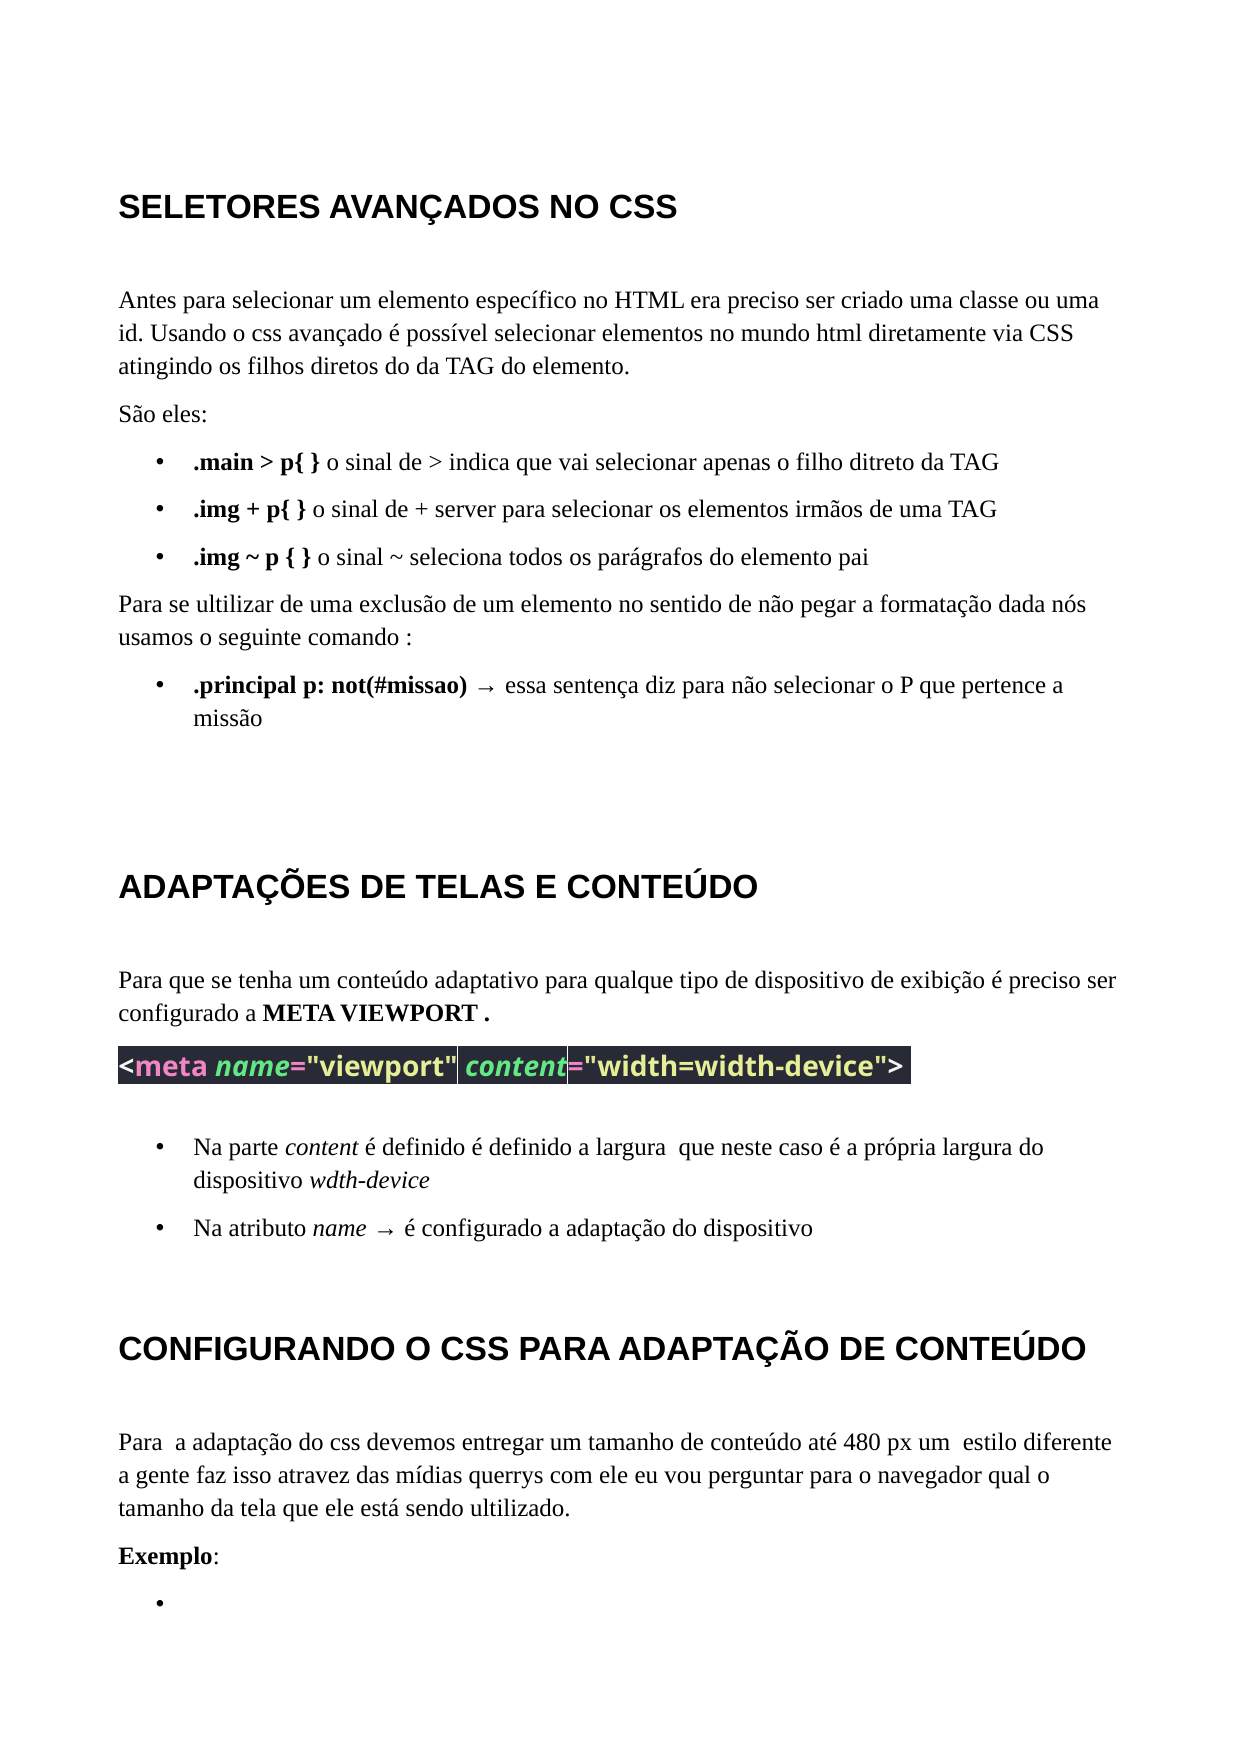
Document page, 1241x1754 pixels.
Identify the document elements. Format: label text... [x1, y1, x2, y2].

subtitle SELETORES AVANÇADOS NO CSS [118, 187, 1122, 225]
text <meta name="viewport" content="width=width-device"> [118, 1046, 1122, 1084]
text Para que se tenha um conteúdo adaptativo para qualque tipo de dispositivo de exibição é preciso ser configurado a META VIEWPORT . [118, 965, 1122, 1027]
list .img ~ p { } o sinal ~ seleciona todos os parágrafos do elemento pai [156, 542, 1122, 571]
text Exemplo: [118, 1541, 1122, 1570]
text Antes para selecionar um elemento específico no HTML era preciso ser criado uma classe ou uma id. Usando o css avançado é possível selecionar elementos no mundo html diretamente via CSS atingindo os filhos diretos do da TAG do elemento. [118, 285, 1122, 380]
text Para a adaptação do css devemos entregar um tamanho de conteúdo até 480 px um estilo diferente a gente faz isso atravez das mídias querrys com ele eu vou perguntar para o navegador qual o tamanho da tela que ele está sendo ultilizado. [118, 1427, 1122, 1522]
subtitle CONFIGURANDO O CSS PARA ADAPTAÇÃO DE CONTEÚDO [118, 1329, 1122, 1367]
text São eles: [118, 399, 1122, 428]
text Para se ultilizar de uma exclusão de um elemento no sentido de não pegar a formatação dada nós usamos o seguinte comando : [118, 589, 1122, 651]
list .principal p: not(#missao) → essa sentença diz para não selecionar o P que pertence a missão [156, 670, 1122, 732]
list Na parte content é definido é definido a largura que neste caso é a própria largura do dispositivo wdth-device [156, 1132, 1122, 1194]
list .img + p{ } o sinal de + server para selecionar os elementos irmãos de uma TAG [156, 494, 1122, 523]
subtitle ADAPTAÇÕES DE TELAS E CONTEÚDO [118, 867, 1122, 905]
list .main > p{ } o sinal de > indica que vai selecionar apenas o filho ditreto da TAG [156, 447, 1122, 475]
list Na atributo name → é configurado a adaptação do dispositivo [156, 1213, 1122, 1241]
